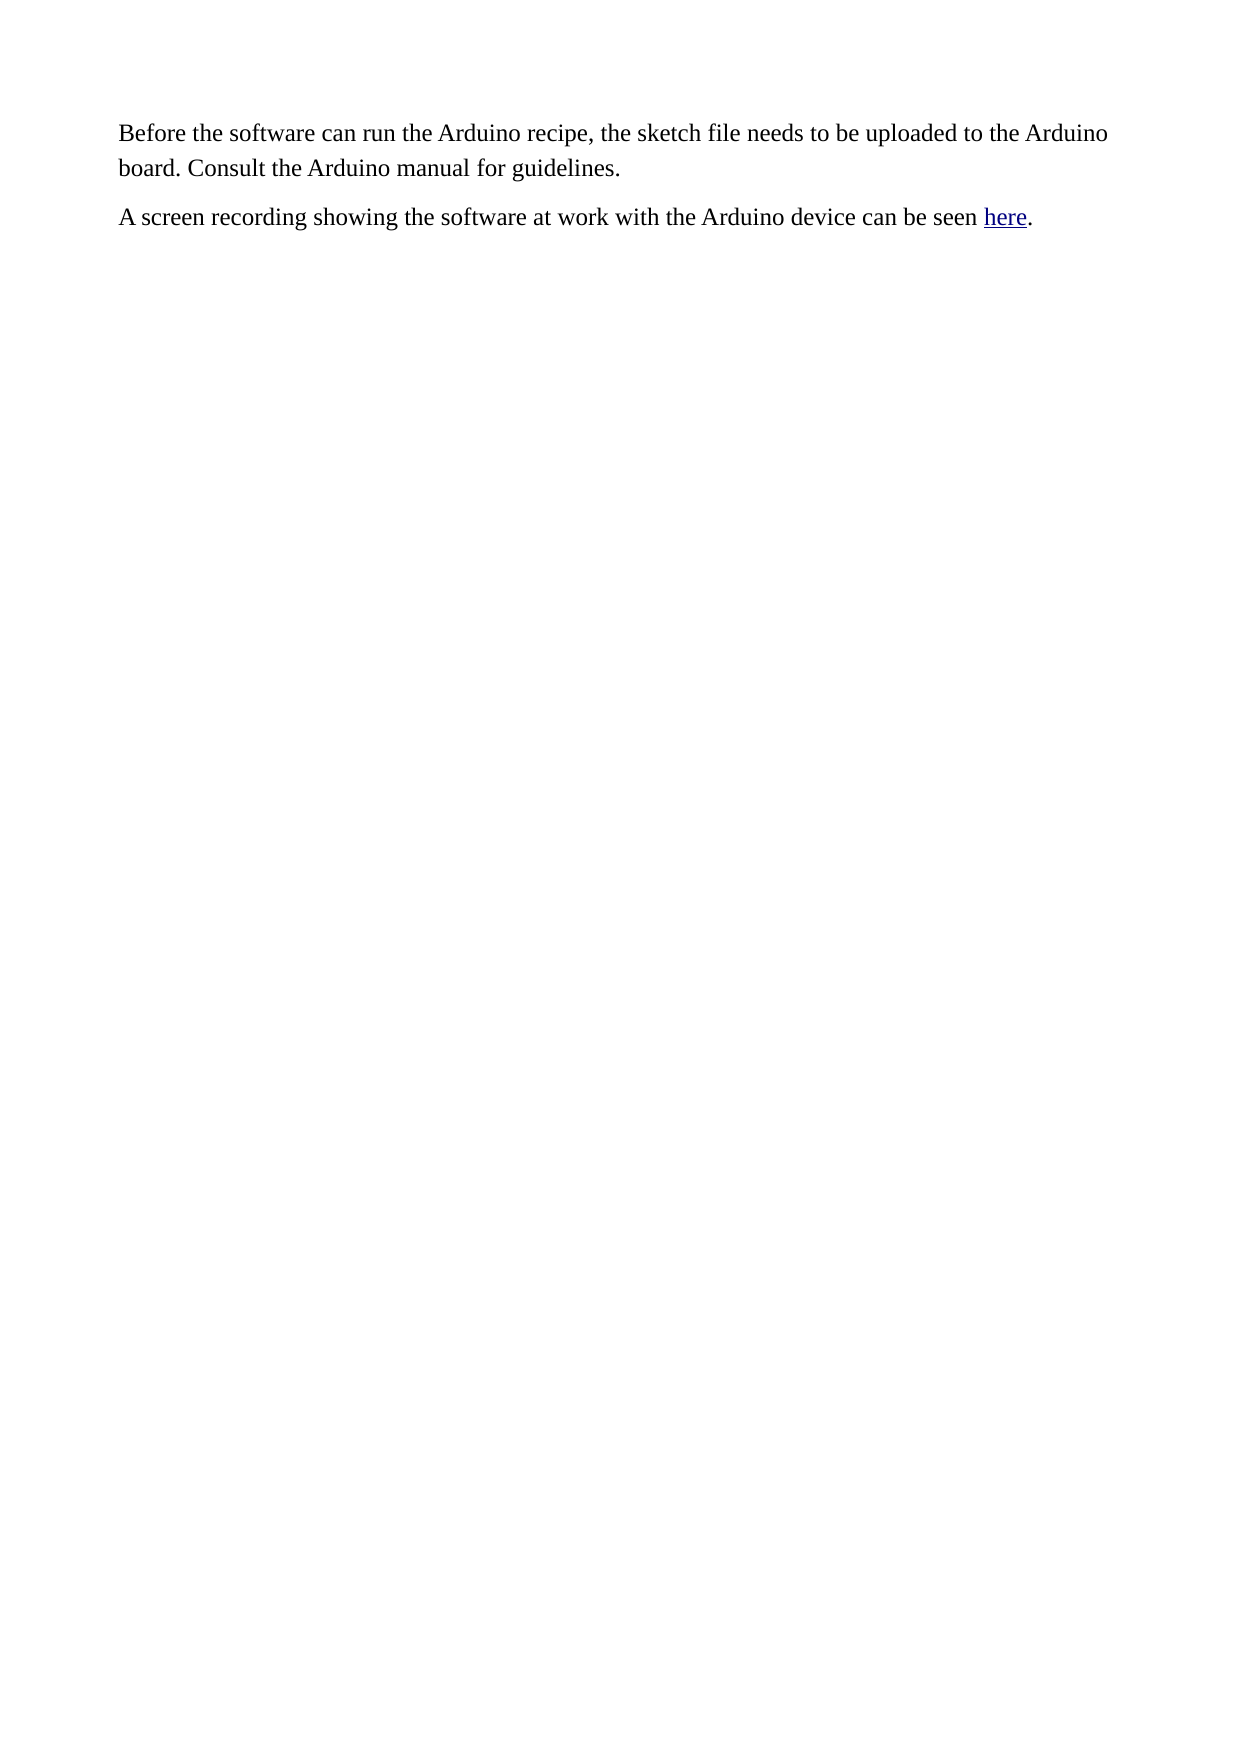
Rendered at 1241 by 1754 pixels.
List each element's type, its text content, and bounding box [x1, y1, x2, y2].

text Before the software can run the Arduino recipe, the sketch file needs to be uploaded to the Arduino board. Consult the Arduino manual for guidelines. [118, 118, 1122, 181]
text A screen recording showing the software at work with the Arduino device can be seen here. [118, 202, 1122, 230]
